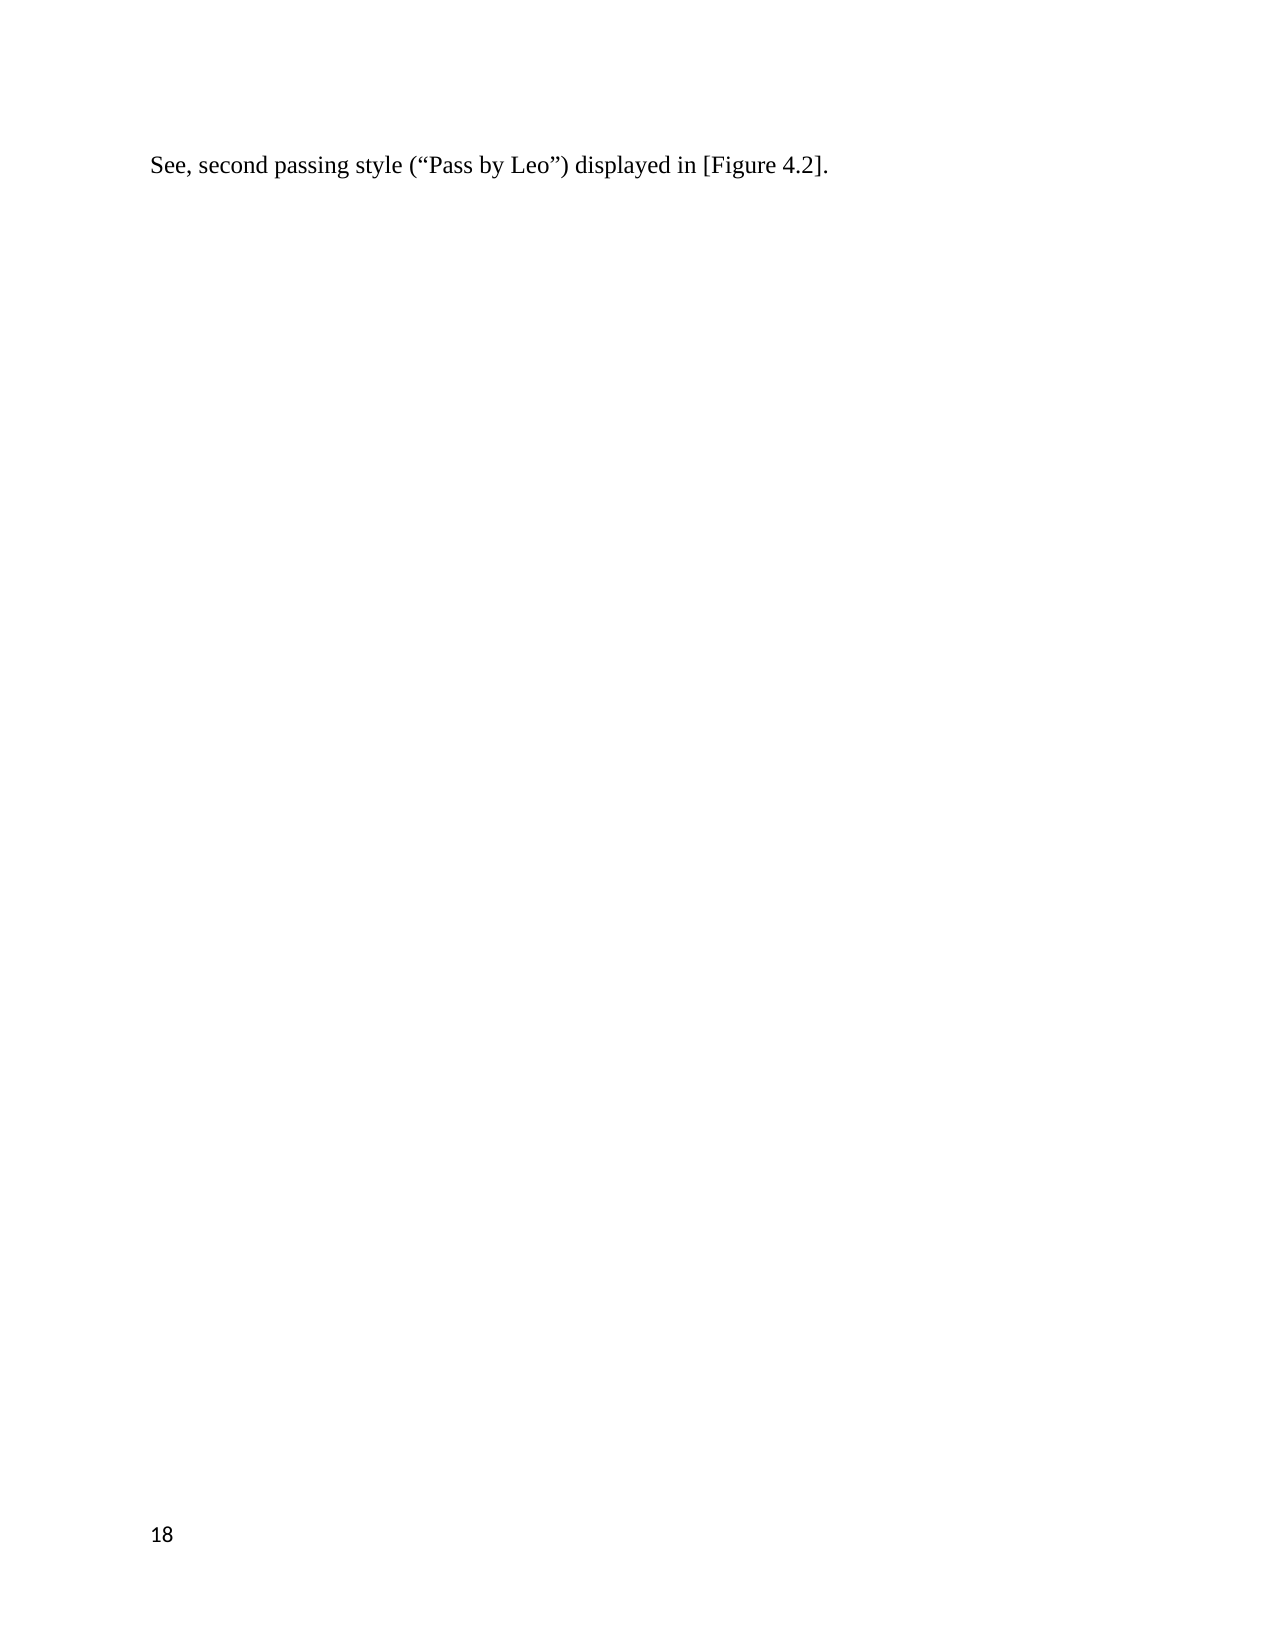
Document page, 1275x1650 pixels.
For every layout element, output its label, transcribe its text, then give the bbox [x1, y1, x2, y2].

text See, second passing style (“Pass by Leo”) displayed in [Figure 4.2]. [150, 150, 1125, 179]
